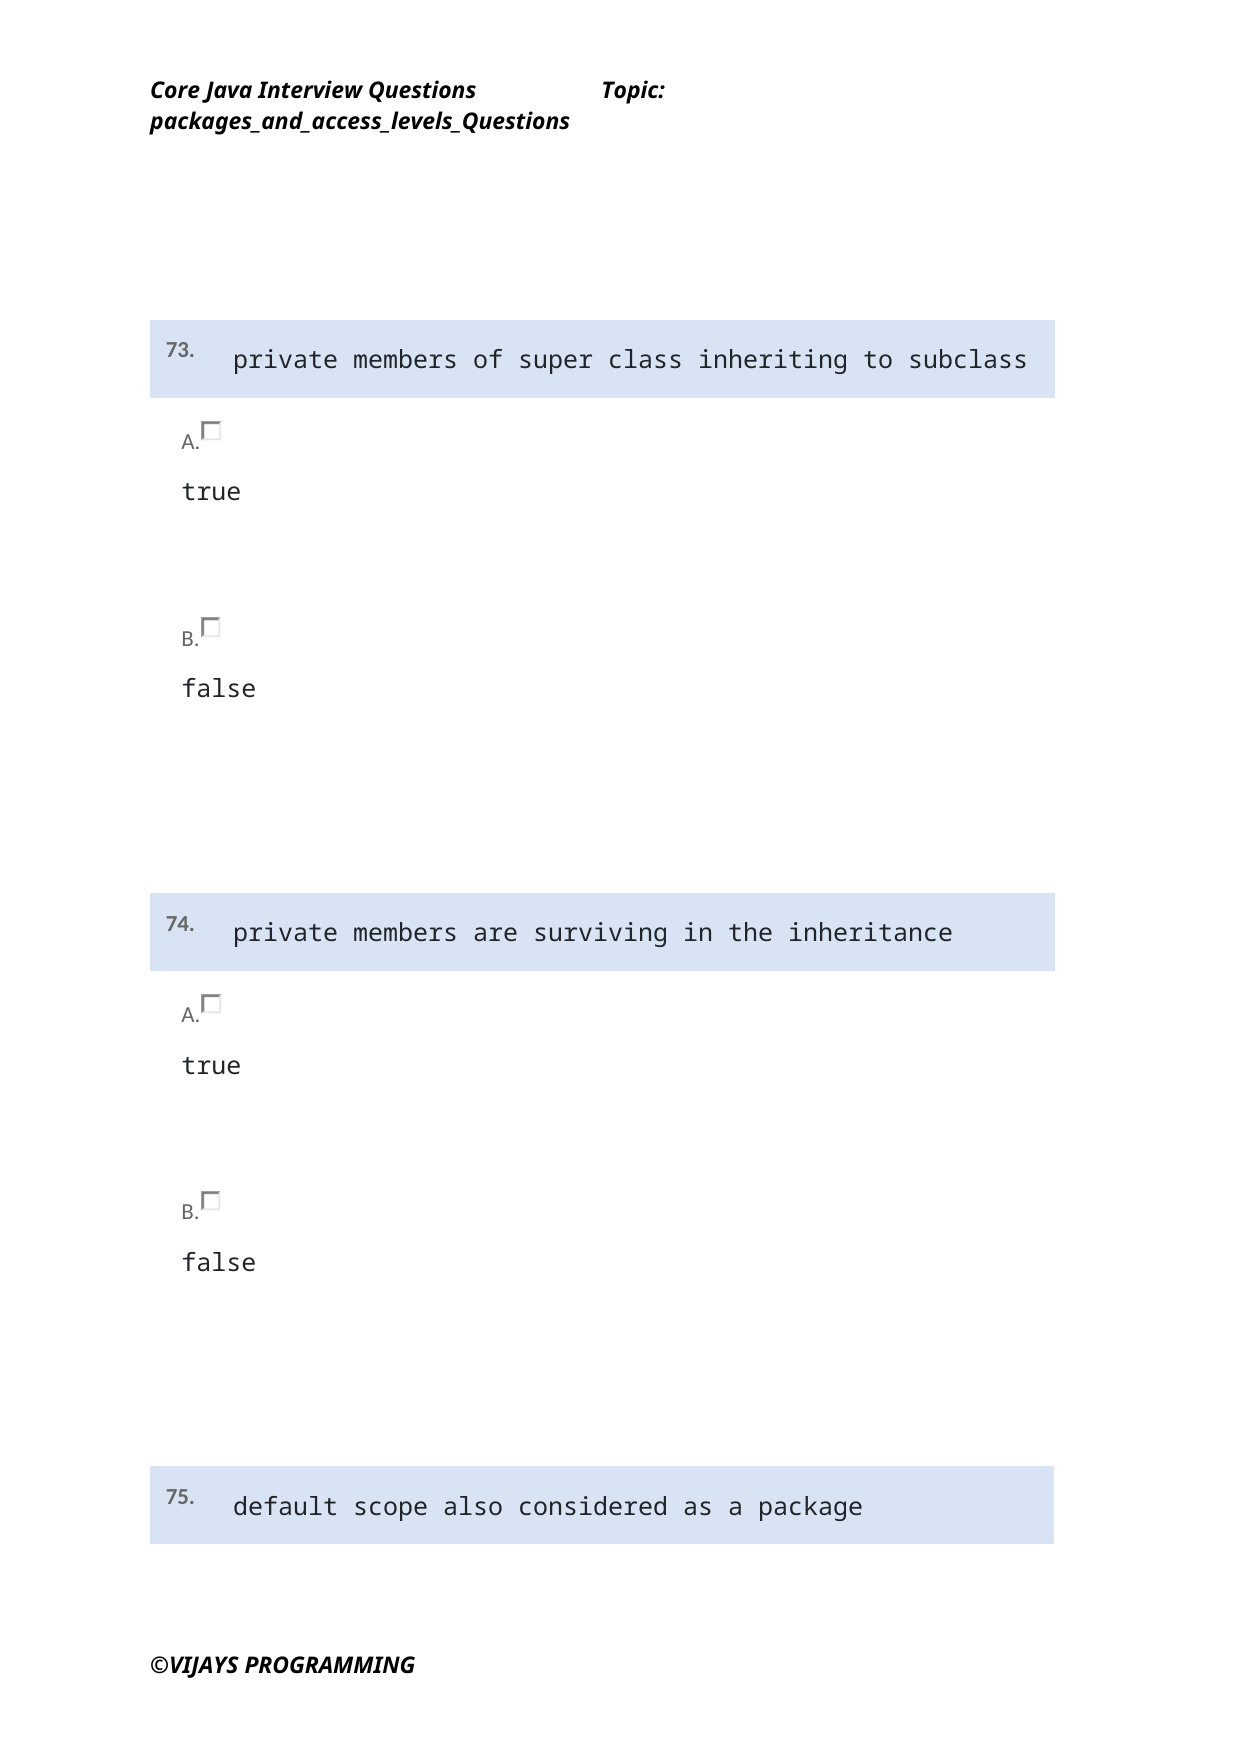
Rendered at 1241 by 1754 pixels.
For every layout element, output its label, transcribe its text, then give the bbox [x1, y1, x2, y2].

table_header [1055, 320, 1090, 398]
table_header default scope also considered as a package [217, 1466, 1054, 1544]
table_cell [150, 823, 1090, 893]
table_cell 74. [150, 893, 217, 971]
table_cell private members are surviving in the inheritance [217, 893, 1055, 971]
table_cell [150, 971, 1090, 1396]
table_header B. false [181, 610, 264, 807]
table_header [181, 166, 264, 234]
table_header A. true [181, 413, 250, 610]
table_header A. true [181, 987, 250, 1183]
table_cell [1055, 893, 1090, 971]
table_cell [150, 398, 1090, 823]
table_cell [150, 150, 1090, 249]
table_header 73. [150, 320, 217, 398]
table_cell [150, 250, 1090, 320]
table_header 75. [150, 1466, 217, 1544]
table_header [1055, 1466, 1090, 1544]
table_header private members of super class inheriting to subclass [217, 320, 1055, 398]
table_header B. false [181, 1184, 264, 1380]
table_cell [150, 1396, 1090, 1466]
